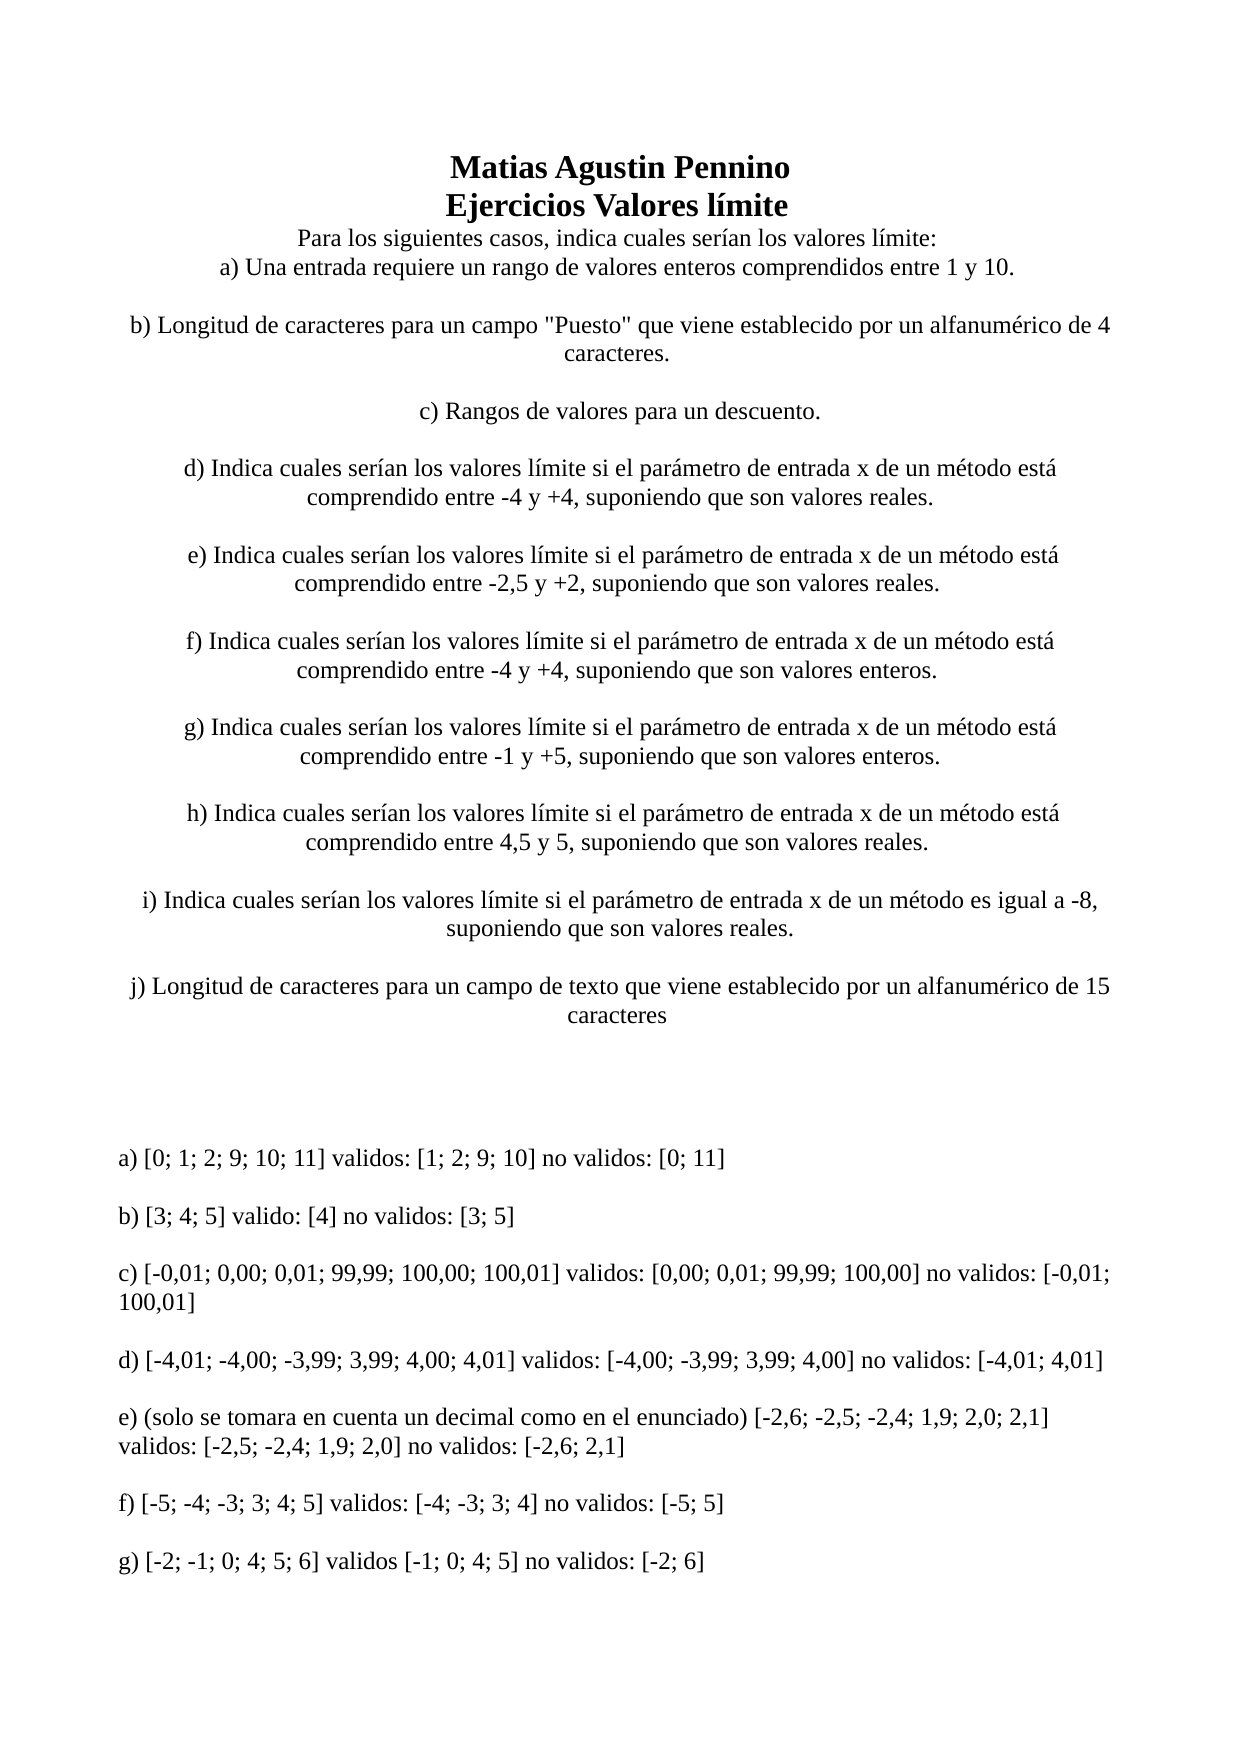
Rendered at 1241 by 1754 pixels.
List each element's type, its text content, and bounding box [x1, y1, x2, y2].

text c) Rangos de valores para un descuento. [118, 396, 1122, 425]
text Para los siguientes casos, indica cuales serían los valores límite: [118, 223, 1122, 252]
text f) [-5; -4; -3; 3; 4; 5] validos: [-4; -3; 3; 4] no validos: [-5; 5] [118, 1488, 1122, 1517]
text d) [-4,01; -4,00; -3,99; 3,99; 4,00; 4,01] validos: [-4,00; -3,99; 3,99; 4,00] no validos: [-4,01; 4,01] [118, 1345, 1122, 1373]
text g) [-2; -1; 0; 4; 5; 6] validos [-1; 0; 4; 5] no validos: [-2; 6] [118, 1546, 1122, 1575]
text f) Indica cuales serían los valores límite si el parámetro de entrada x de un método está comprendido entre -4 y +4, suponiendo que son valores enteros. [118, 626, 1122, 683]
text Matias Agustin Pennino [118, 147, 1122, 185]
text b) Longitud de caracteres para un campo "Puesto" que viene establecido por un alfanumérico de 4 caracteres. [118, 310, 1122, 367]
text e) Indica cuales serían los valores límite si el parámetro de entrada x de un método está comprendido entre -2,5 y +2, suponiendo que son valores reales. [118, 540, 1122, 597]
text g) Indica cuales serían los valores límite si el parámetro de entrada x de un método está comprendido entre -1 y +5, suponiendo que son valores enteros. [118, 712, 1122, 770]
text j) Longitud de caracteres para un campo de texto que viene establecido por un alfanumérico de 15 caracteres [118, 971, 1122, 1028]
text a) Una entrada requiere un rango de valores enteros comprendidos entre 1 y 10. [118, 252, 1122, 281]
text b) [3; 4; 5] valido: [4] no validos: [3; 5] [118, 1201, 1122, 1230]
text a) [0; 1; 2; 9; 10; 11] validos: [1; 2; 9; 10] no validos: [0; 11] [118, 1143, 1122, 1172]
text i) Indica cuales serían los valores límite si el parámetro de entrada x de un método es igual a -8, suponiendo que son valores reales. [118, 885, 1122, 942]
text h) Indica cuales serían los valores límite si el parámetro de entrada x de un método está comprendido entre 4,5 y 5, suponiendo que son valores reales. [118, 798, 1122, 856]
text Ejercicios Valores límite [118, 185, 1122, 223]
text e) (solo se tomara en cuenta un decimal como en el enunciado) [-2,6; -2,5; -2,4; 1,9; 2,0; 2,1] validos: [-2,5; -2,4; 1,9; 2,0] no validos: [-2,6; 2,1] [118, 1402, 1122, 1460]
text d) Indica cuales serían los valores límite si el parámetro de entrada x de un método está comprendido entre -4 y +4, suponiendo que son valores reales. [118, 453, 1122, 511]
text c) [-0,01; 0,00; 0,01; 99,99; 100,00; 100,01] validos: [0,00; 0,01; 99,99; 100,00] no validos: [-0,01; 100,01] [118, 1258, 1122, 1316]
